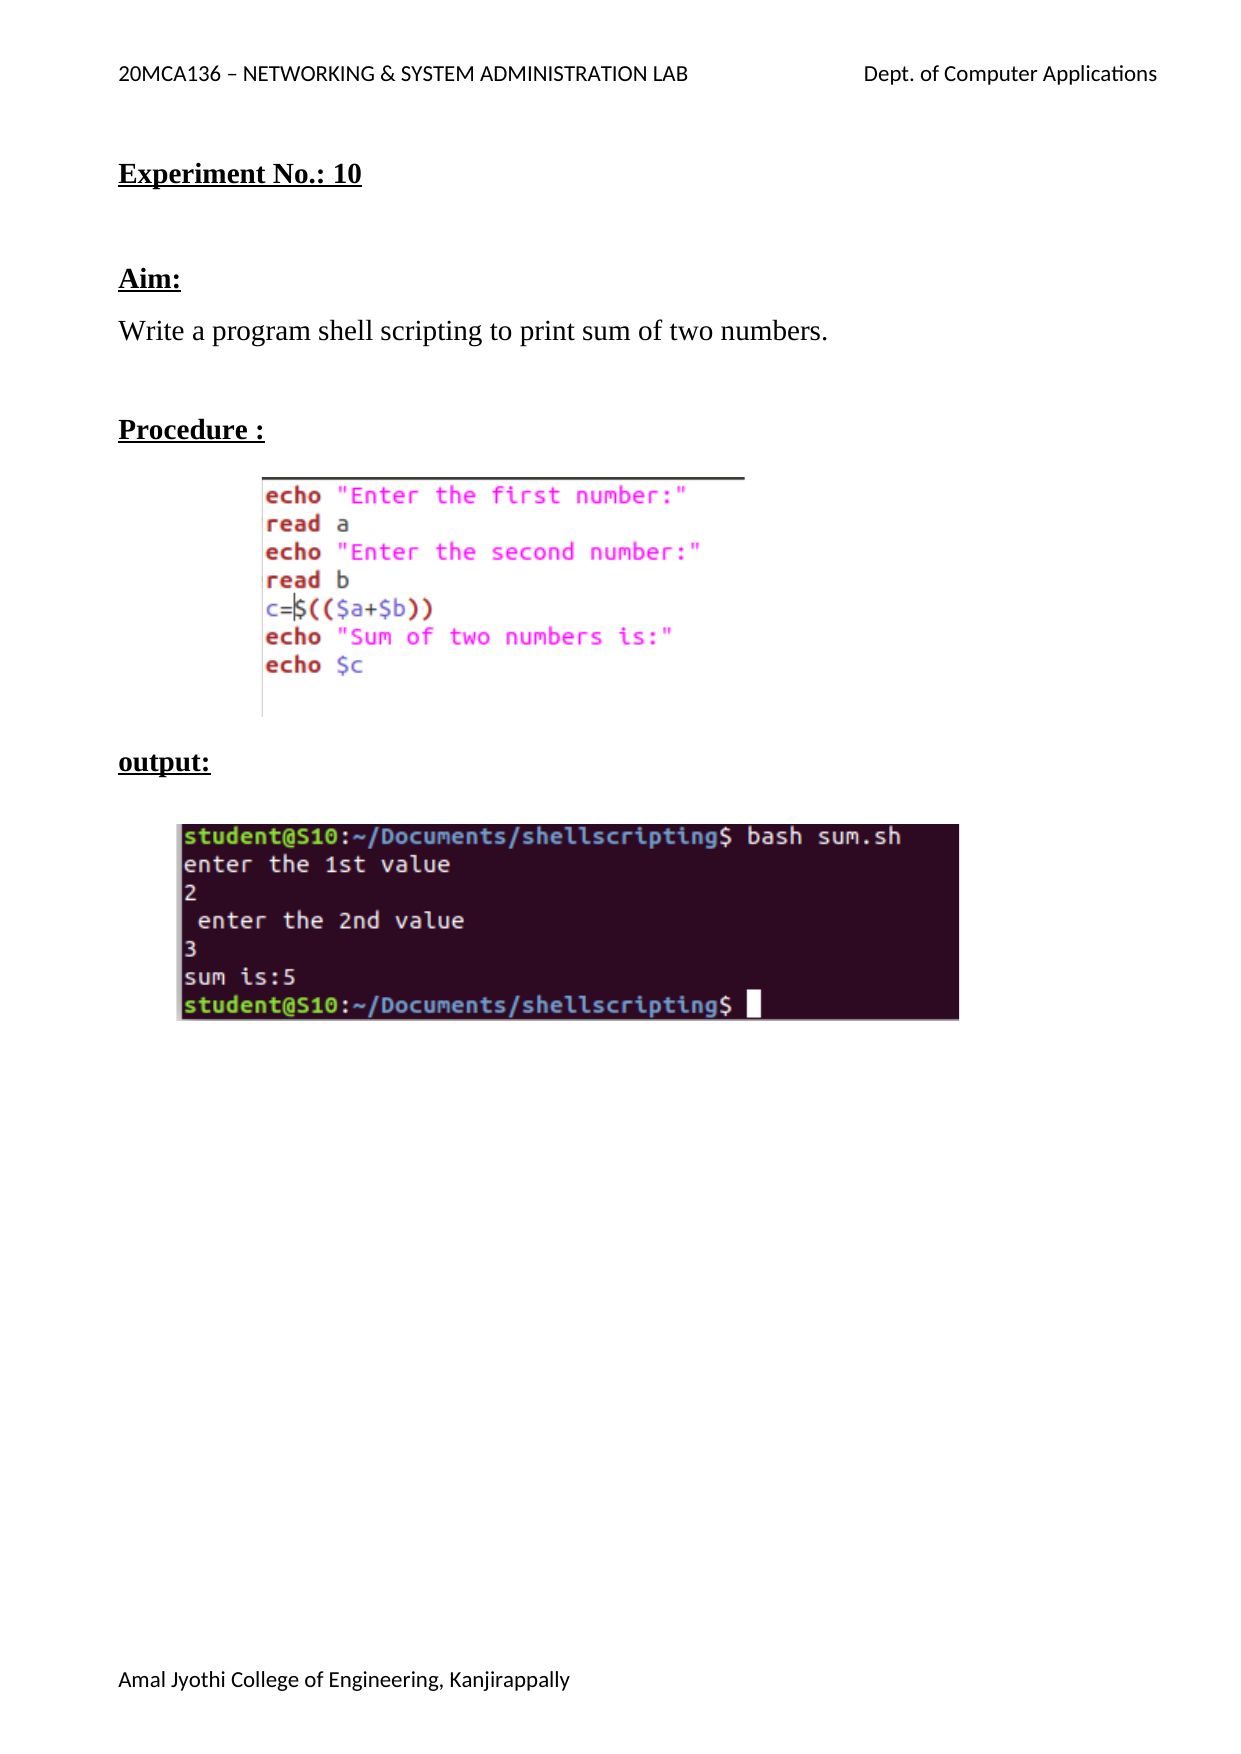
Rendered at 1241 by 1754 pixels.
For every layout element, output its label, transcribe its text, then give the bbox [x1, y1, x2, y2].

text Write a program shell scripting to print sum of two numbers. [118, 313, 1167, 347]
text Experiment No.: 10 [118, 156, 1167, 189]
text output: [118, 744, 1167, 778]
text Aim: [118, 261, 1167, 294]
text Procedure : [118, 412, 1167, 446]
